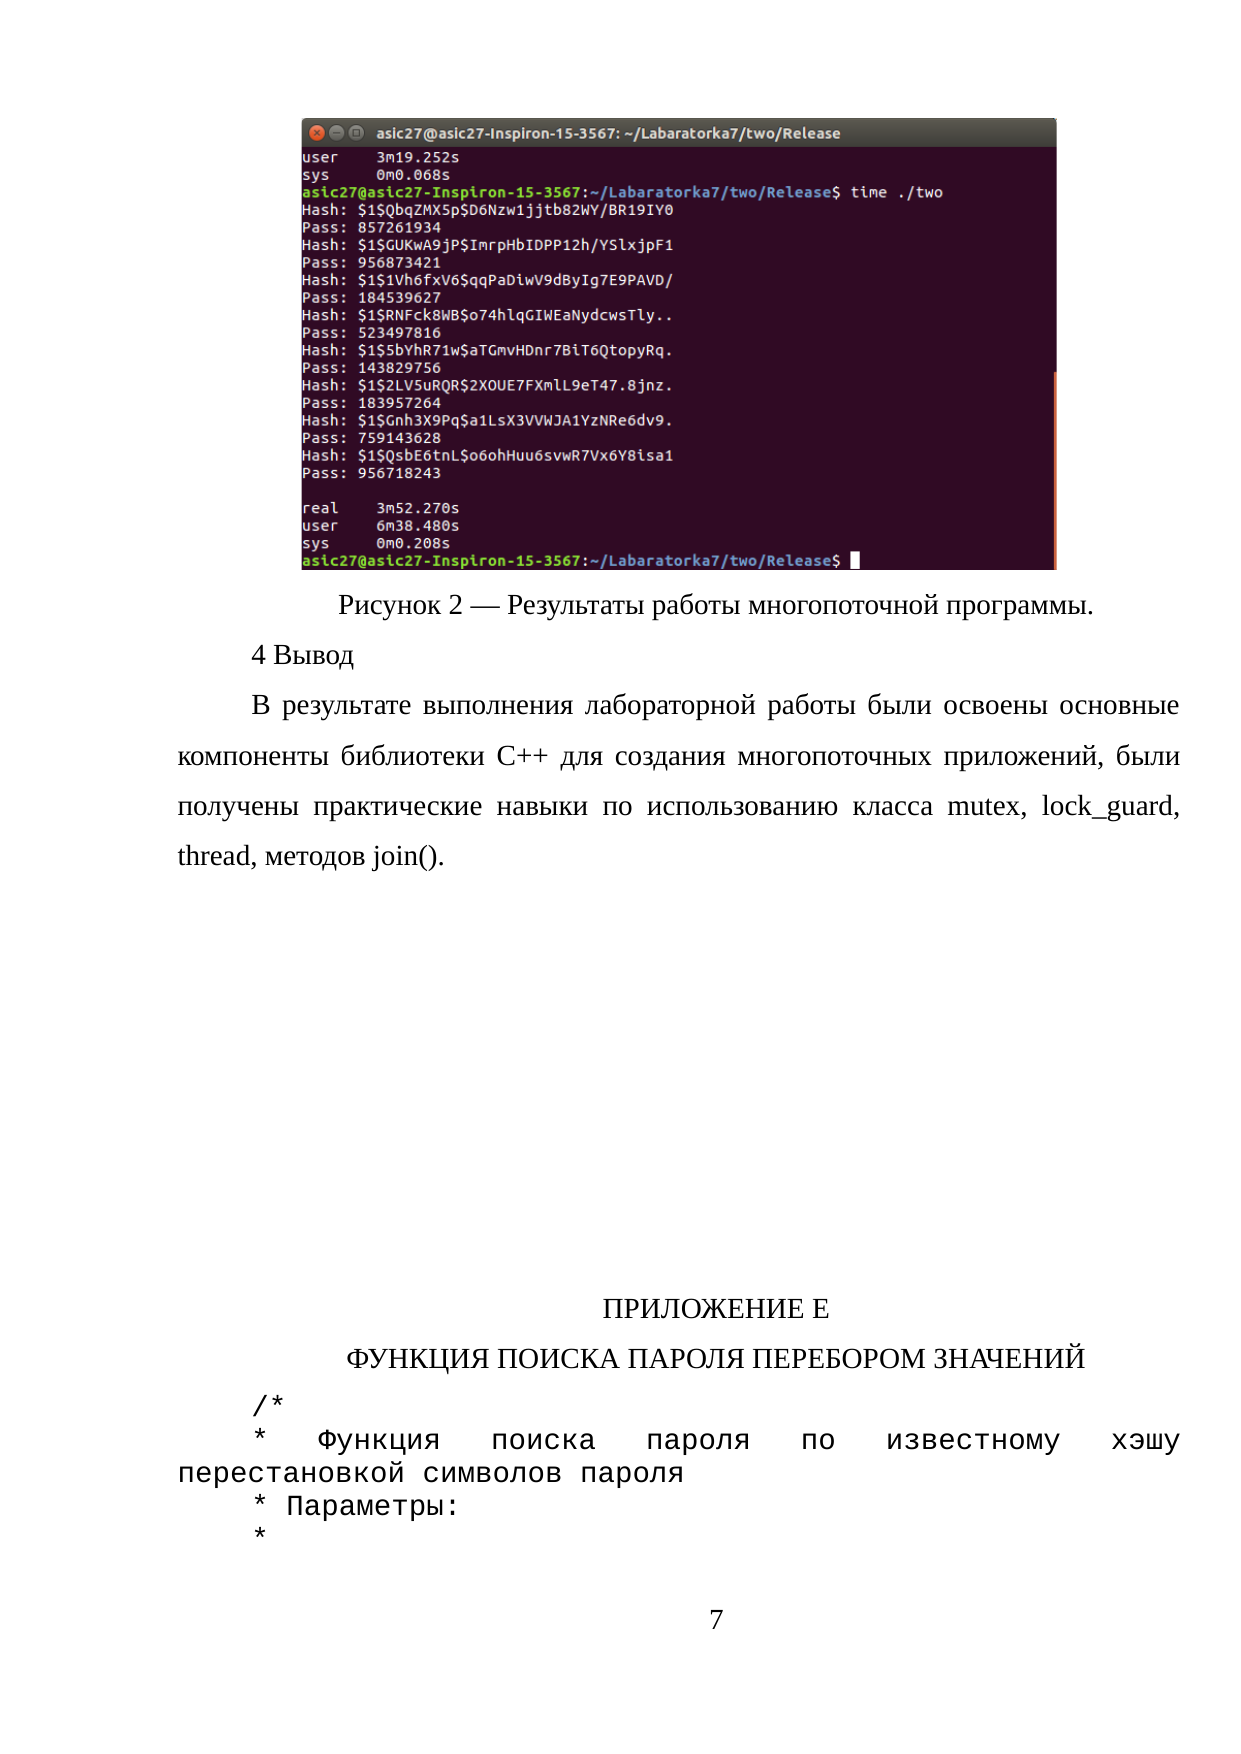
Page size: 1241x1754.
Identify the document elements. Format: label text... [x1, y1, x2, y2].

text 4 Вывод [177, 637, 1181, 671]
text ФУНКЦИЯ ПОИСКА ПАРОЛЯ ПЕРЕБОРОМ ЗНАЧЕНИЙ [177, 1341, 1181, 1375]
text ПРИЛОЖЕНИЕ Е [177, 1291, 1181, 1325]
text В результате выполнения лабораторной работы были освоены основные компоненты библиотеки C++ для создания многопоточных приложений, были получены практические навыки по использованию класса mutex, lock_guard, thread, методов join(). [177, 687, 1181, 872]
text * Функция поиска пароля по известному хэшу перестановкой символов пароля [177, 1425, 1181, 1491]
text Рисунок 2 — Результаты работы многопоточной программы. [177, 118, 1181, 620]
text * Параметры: [177, 1491, 1181, 1524]
text /* [177, 1392, 1181, 1425]
text * [177, 1524, 1181, 1557]
picture [301, 118, 1057, 570]
